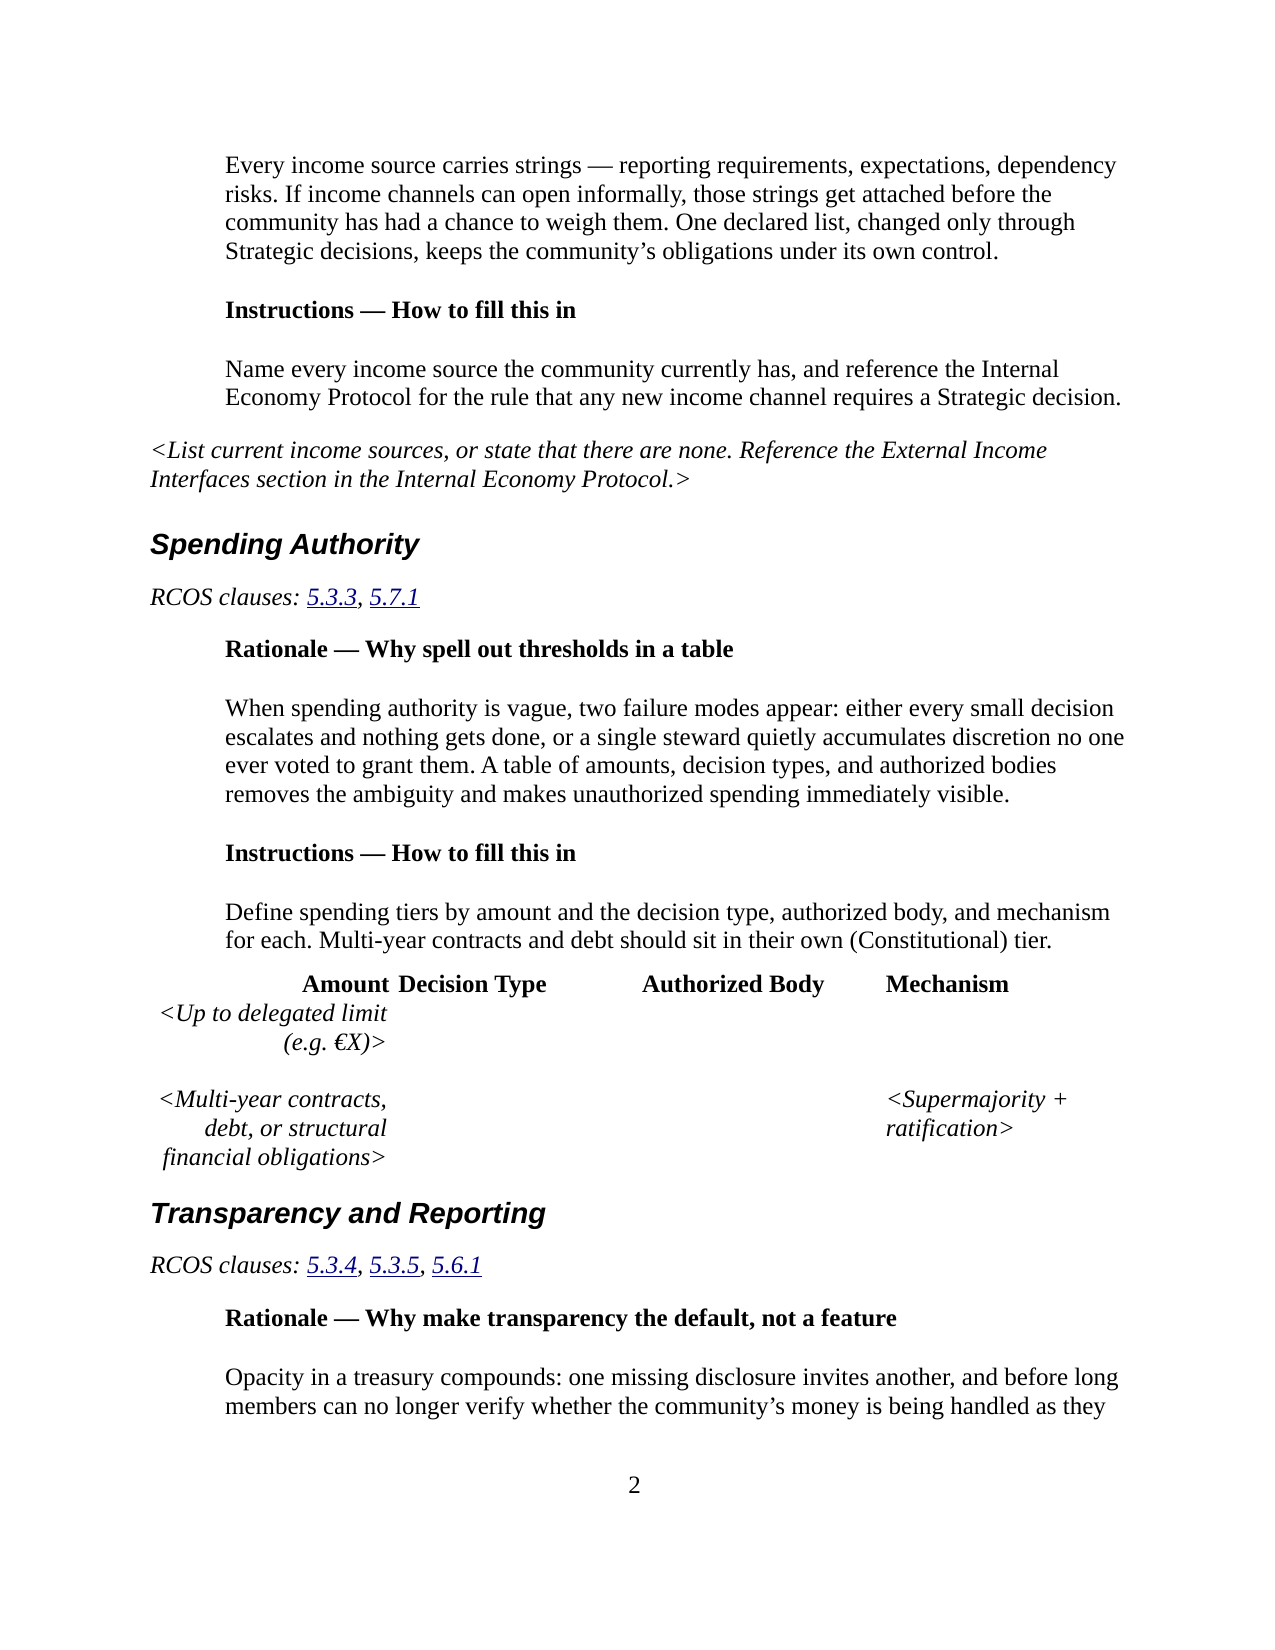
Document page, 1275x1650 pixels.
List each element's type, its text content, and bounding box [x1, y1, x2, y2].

text Opacity in a treasury compounds: one missing disclosure invites another, and before long members can no longer verify whether the community’s money is being handled as they [225, 1362, 1125, 1419]
text Name every income source the community currently has, and reference the Internal Economy Protocol for the rule that any new income channel requires a Strategic decision. [225, 354, 1125, 411]
text Define spending tiers by amount and the decision type, authorized body, and mechanism for each. Multi-year contracts and debt should sit in their own (Constitutional) tier. [225, 897, 1125, 954]
text Rationale — Why spell out thresholds in a table [225, 634, 1125, 663]
table_cell [394, 998, 637, 1056]
table_header Amount [150, 969, 394, 998]
table_header Authorized Body [638, 969, 881, 998]
subtitle Transparency and Reporting [150, 1196, 1125, 1229]
table_cell [881, 998, 1125, 1056]
text Instructions — How to fill this in [225, 295, 1125, 324]
text RCOS clauses: 5.3.3, 5.7.1 [150, 582, 1125, 610]
table_cell [394, 1084, 637, 1171]
table_cell [394, 1056, 637, 1084]
text When spending authority is vague, two failure modes appear: either every small decision escalates and nothing gets done, or a single steward quietly accumulates discretion no one ever voted to grant them. A table of amounts, decision types, and authorized bodies removes the ambiguity and makes unauthorized spending immediately visible. [225, 693, 1125, 808]
text Every income source carries strings — reporting requirements, expectations, dependency risks. If income channels can open informally, those strings get attached before the community has had a chance to weigh them. One declared list, changed only through Strategic decisions, keeps the community’s obligations under its own control. [225, 150, 1125, 265]
text RCOS clauses: 5.3.4, 5.3.5, 5.6.1 [150, 1251, 1125, 1279]
subtitle Spending Authority [150, 527, 1125, 560]
table_cell <Up to delegated limit (e.g. €X)> [150, 998, 394, 1056]
table_cell [638, 998, 881, 1056]
table_header Decision Type [394, 969, 637, 998]
table_cell [638, 1084, 881, 1171]
text Instructions — How to fill this in [225, 838, 1125, 867]
table_cell [881, 1056, 1125, 1084]
table_cell <Multi-year contracts, debt, or structural financial obligations> [150, 1084, 394, 1171]
table_cell [638, 1056, 881, 1084]
table_cell [150, 1056, 394, 1084]
table_cell <Supermajority + ratification> [881, 1084, 1125, 1171]
text <List current income sources, or state that there are none. Reference the External Income Interfaces section in the Internal Economy Protocol.> [150, 435, 1125, 493]
table_header Mechanism [881, 969, 1125, 998]
text Rationale — Why make transparency the default, not a feature [225, 1303, 1125, 1332]
